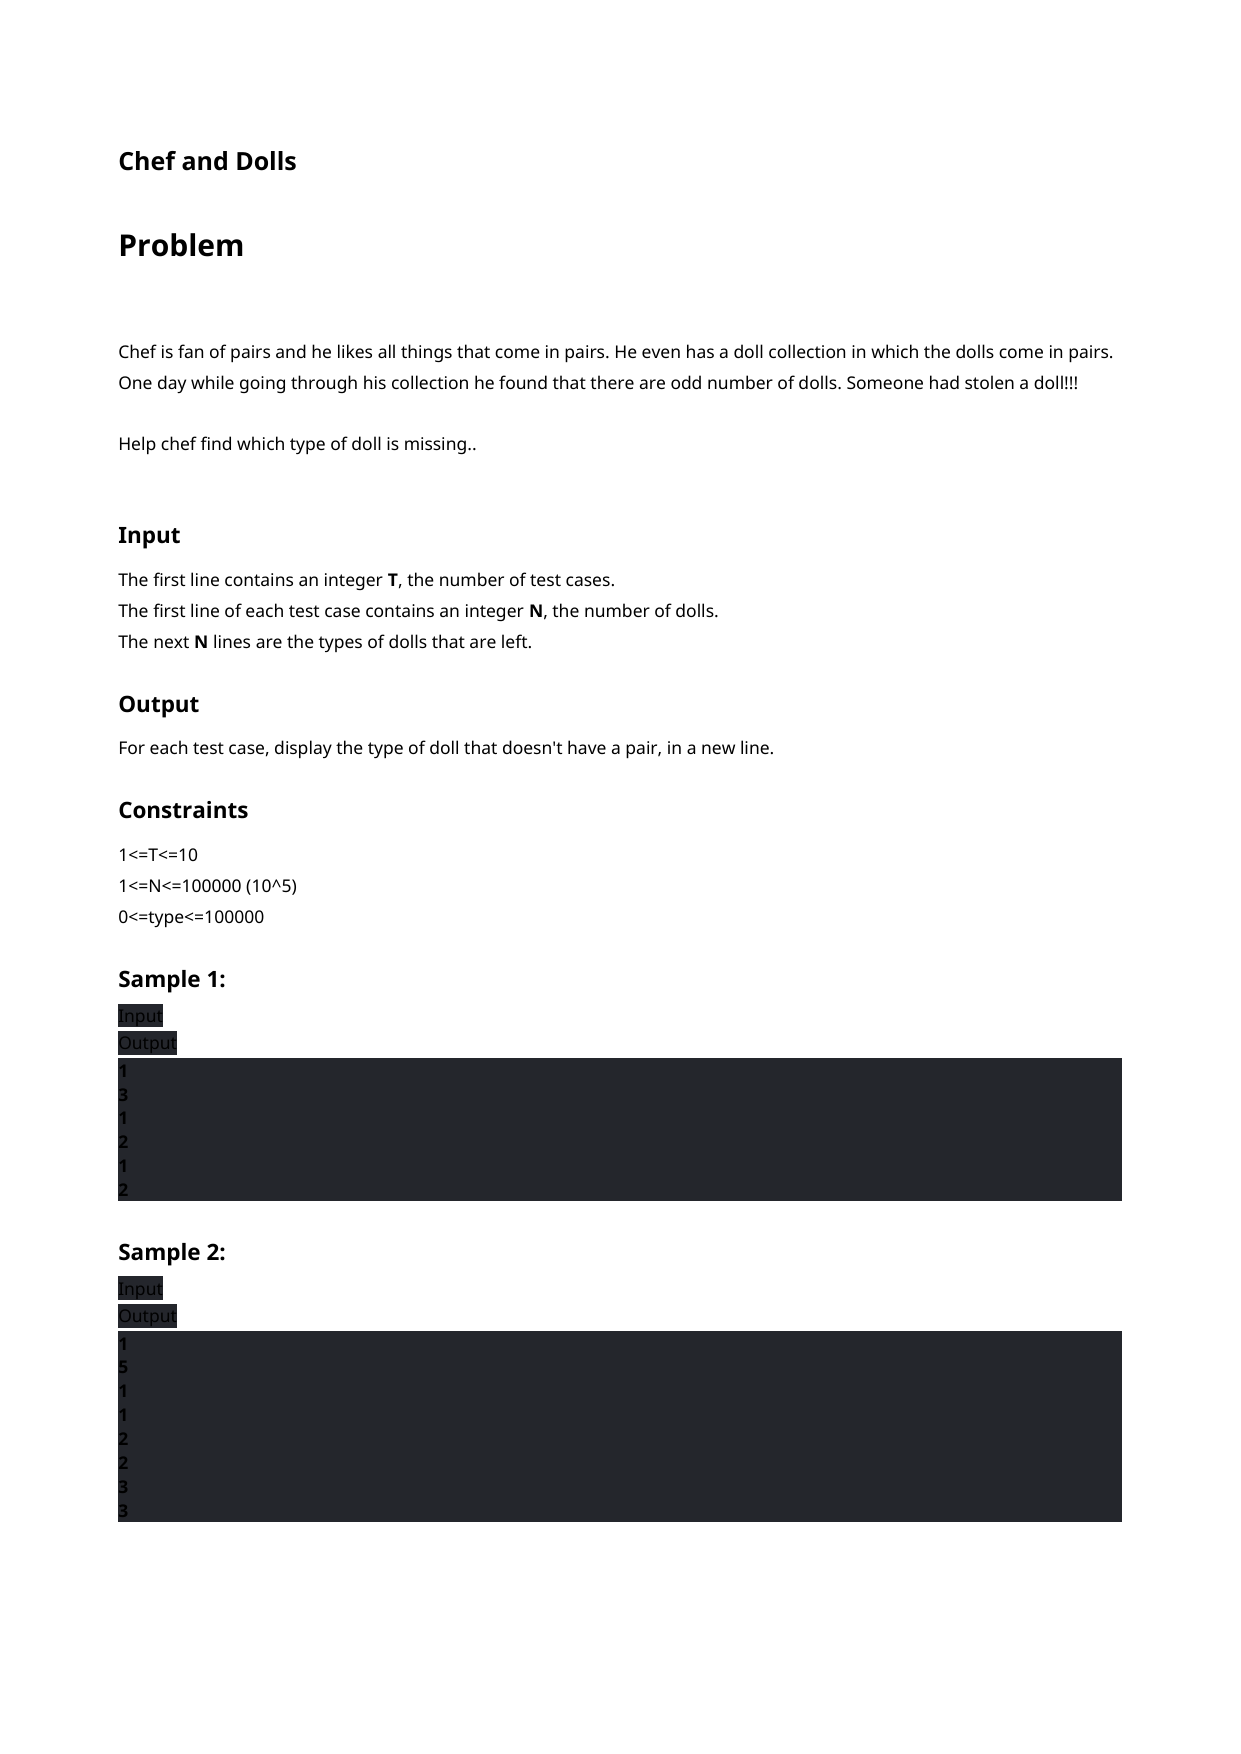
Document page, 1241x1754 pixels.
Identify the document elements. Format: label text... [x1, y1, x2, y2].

text Chef is fan of pairs and he likes all things that come in pairs. He even has a doll collection in which the dolls come in pairs. One day while going through his collection he found that there are odd number of dolls. Someone had stolen a doll!!! [118, 332, 1122, 394]
subtitle Output [118, 683, 1122, 718]
text 1 [118, 1403, 1122, 1427]
text 5 [118, 1355, 1122, 1379]
text 2 [118, 1130, 1122, 1154]
text 1 [118, 1106, 1122, 1130]
text 1<=T<=10 1<=N<=100000 (10^5) 0<=type<=100000 [118, 835, 1122, 928]
subtitle Constraints [118, 790, 1122, 825]
text Help chef find which type of doll is missing.. [118, 424, 1122, 455]
subtitle Input [118, 515, 1122, 550]
text 3 [118, 1082, 1122, 1106]
text 2 [118, 1178, 1122, 1201]
text The first line contains an integer T, the number of test cases. The first line of each test case contains an integer N, the number of dolls. The next N lines are the types of dolls that are left. [118, 560, 1122, 653]
subtitle Sample 2: [118, 1231, 1122, 1266]
text 2 [118, 1427, 1122, 1451]
subtitle Sample 1: [118, 958, 1122, 993]
subtitle Chef and Dolls [118, 143, 1122, 177]
text 2 [118, 1451, 1122, 1474]
text For each test case, display the type of doll that doesn't have a pair, in a new line. [118, 728, 1122, 760]
text 1 [118, 1331, 1122, 1355]
text Problem [118, 190, 1122, 265]
text Input [118, 1003, 1122, 1027]
text 1 [118, 1379, 1122, 1403]
text Output [118, 1031, 1122, 1055]
text 1 [118, 1154, 1122, 1178]
text 3 [118, 1498, 1122, 1522]
text Input [118, 1276, 1122, 1300]
text 3 [118, 1474, 1122, 1498]
text 1 [118, 1058, 1122, 1082]
text Output [118, 1304, 1122, 1328]
